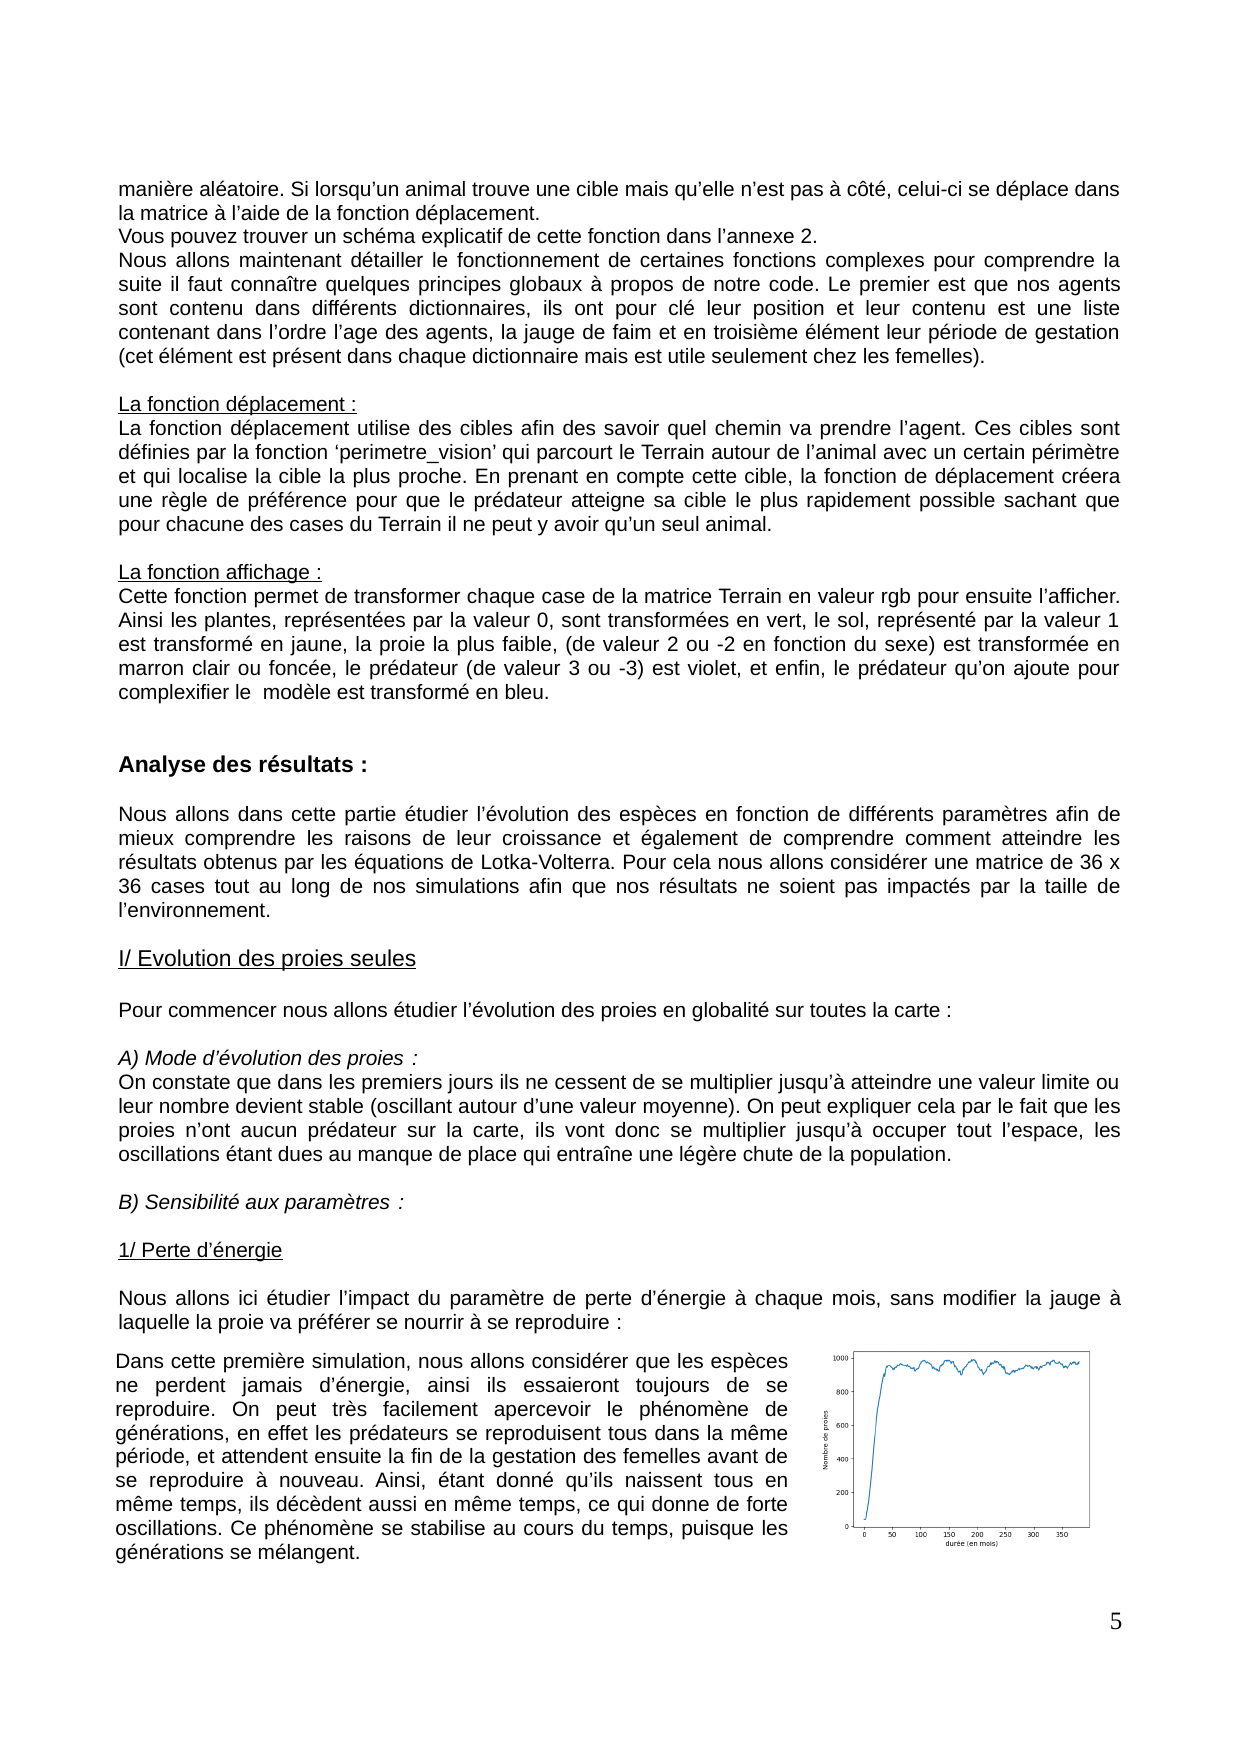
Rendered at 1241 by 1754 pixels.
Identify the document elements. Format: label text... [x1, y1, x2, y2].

text 1/ Perte d’énergie [118, 1238, 1122, 1262]
text B) Sensibilité aux paramètres : [118, 1190, 1122, 1214]
text Nous allons dans cette partie étudier l’évolution des espèces en fonction de différents paramètres afin de mieux comprendre les raisons de leur croissance et également de comprendre comment atteindre les résultats obtenus par les équations de Lotka-Volterra. Pour cela nous allons considérer une matrice de 36 x 36 cases tout au long de nos simulations afin que nos résultats ne soient pas impactés par la taille de l’environnement. [118, 802, 1122, 921]
text A) Mode d’évolution des proies : [118, 1046, 1122, 1070]
text On constate que dans les premiers jours ils ne cessent de se multiplier jusqu’à atteindre une valeur limite ou leur nombre devient stable (oscillant autour d’une valeur moyenne). On peut expliquer cela par le fait que les proies n’ont aucun prédateur sur la carte, ils vont donc se multiplier jusqu’à occuper tout l’espace, les oscillations étant dues au manque de place qui entraîne une légère chute de la population. [118, 1070, 1122, 1166]
text La fonction déplacement : [118, 392, 1122, 416]
text Cette fonction permet de transformer chaque case de la matrice Terrain en valeur rgb pour ensuite l’afficher. Ainsi les plantes, représentées par la valeur 0, sont transformées en vert, le sol, représenté par la valeur 1 est transformé en jaune, la proie la plus faible, (de valeur 2 ou -2 en fonction du sexe) est transformée en marron clair ou foncée, le prédateur (de valeur 3 ou -3) est violet, et enfin, le prédateur qu’on ajoute pour complexifier le modèle est transformé en bleu. [118, 584, 1122, 703]
text Vous pouvez trouver un schéma explicatif de cette fonction dans l’annexe 2. [118, 224, 1122, 248]
text Pour commencer nous allons étudier l’évolution des proies en globalité sur toutes la carte : [118, 998, 1122, 1022]
text manière aléatoire. Si lorsqu’un animal trouve une cible mais qu’elle n’est pas à côté, celui-ci se déplace dans la matrice à l’aide de la fonction déplacement. [118, 176, 1122, 224]
text I/ Evolution des proies seules [118, 945, 1122, 972]
text Nous allons maintenant détailler le fonctionnement de certaines fonctions complexes pour comprendre la suite il faut connaître quelques principes globaux à propos de notre code. Le premier est que nos agents sont contenu dans différents dictionnaires, ils ont pour clé leur position et leur contenu est une liste contenant dans l’ordre l’age des agents, la jauge de faim et en troisième élément leur période de gestation (cet élément est présent dans chaque dictionnaire mais est utile seulement chez les femelles). [118, 248, 1122, 368]
text Analyse des résultats : [118, 751, 1122, 778]
text La fonction déplacement utilise des cibles afin des savoir quel chemin va prendre l’agent. Ces cibles sont définies par la fonction ‘perimetre_vision’ qui parcourt le Terrain autour de l’animal avec un certain périmètre et qui localise la cible la plus proche. En prenant en compte cette cible, la fonction de déplacement créera une règle de préférence pour que le prédateur atteigne sa cible le plus rapidement possible sachant que pour chacune des cases du Terrain il ne peut y avoir qu’un seul animal. [118, 416, 1122, 536]
picture [815, 1324, 1120, 1552]
text La fonction affichage : [118, 560, 1122, 584]
text Nous allons ici étudier l’impact du paramètre de perte d’énergie à chaque mois, sans modifier la jauge à laquelle la proie va préférer se nourrir à se reproduire : [118, 1286, 1122, 1333]
